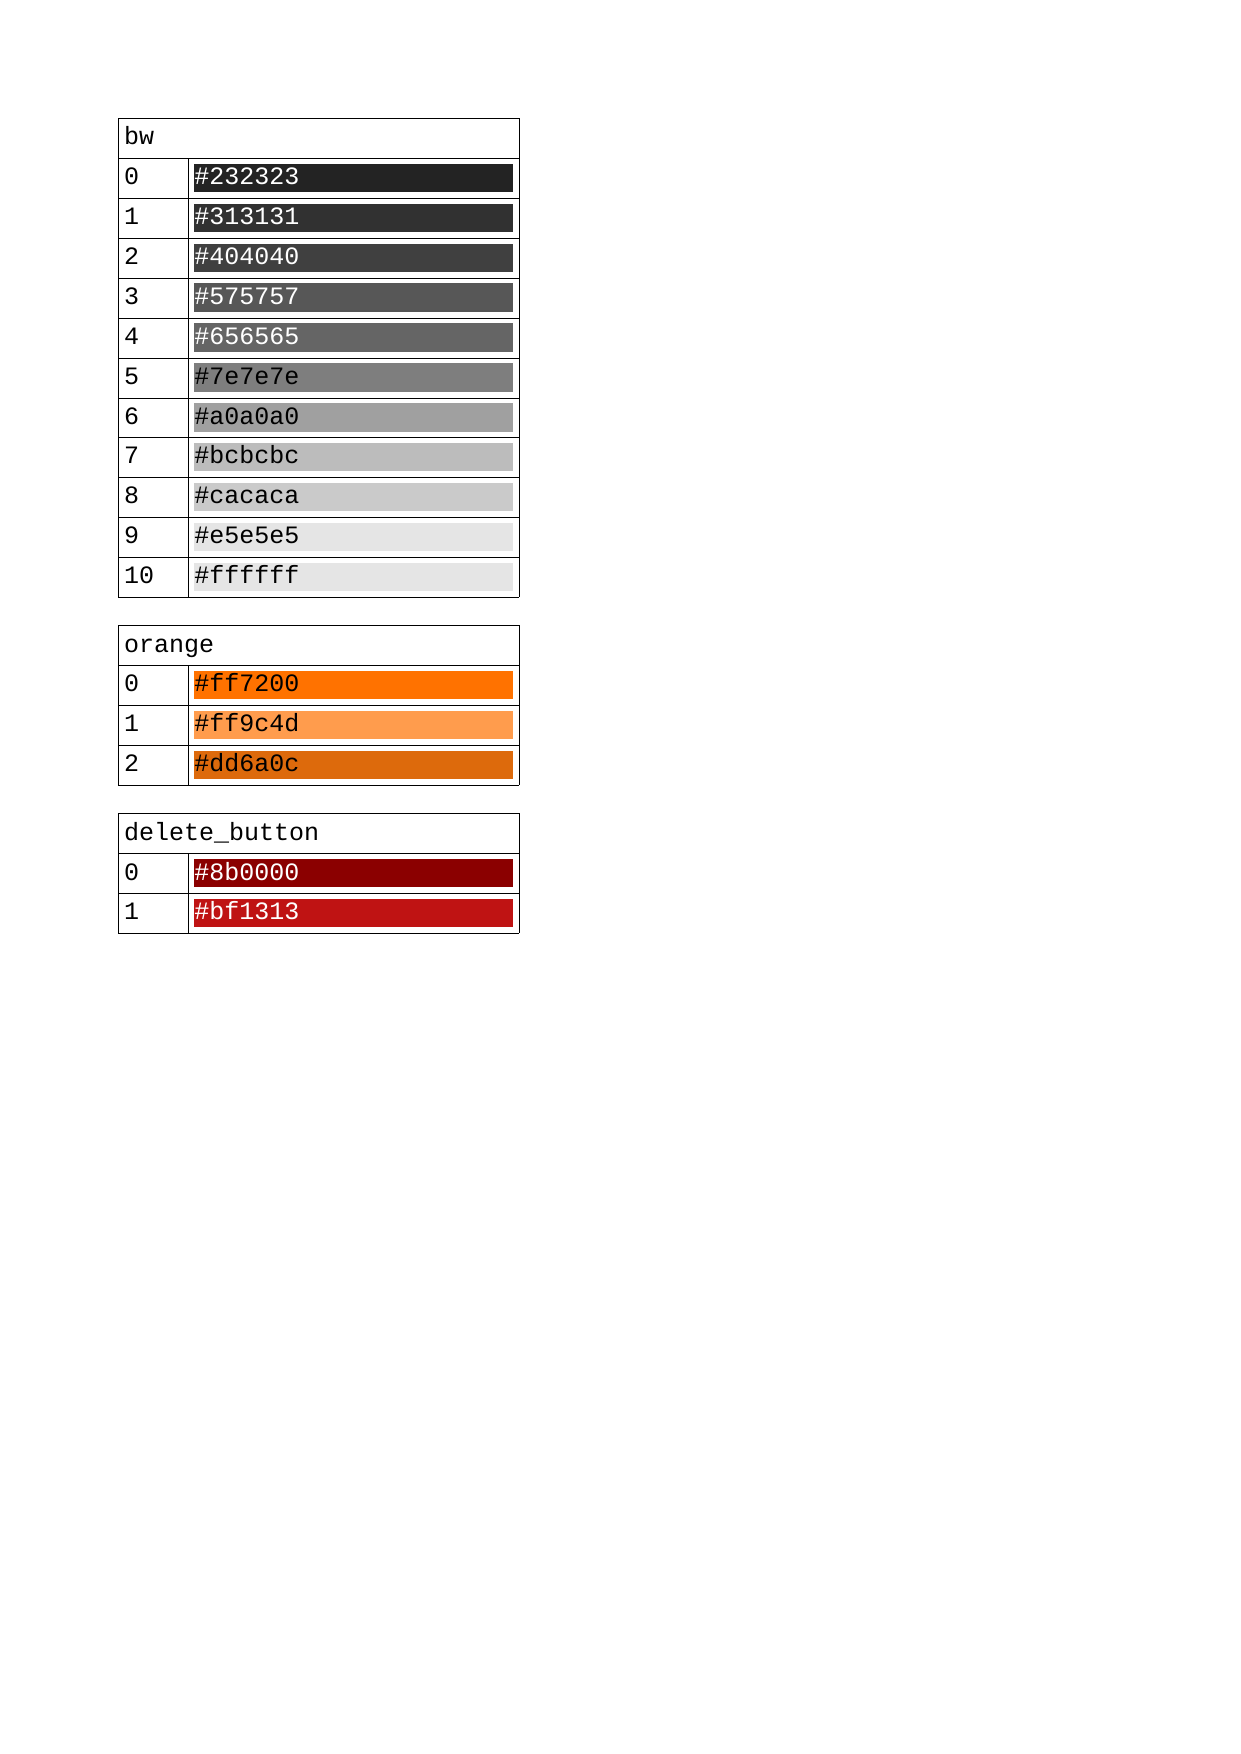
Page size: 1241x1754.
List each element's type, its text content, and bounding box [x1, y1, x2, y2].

table_cell #656565 [189, 319, 519, 357]
table_cell 1 [119, 199, 188, 238]
table_cell #dd6a0c [189, 746, 519, 785]
table_cell #7e7e7e [189, 359, 519, 397]
table_cell #ff9c4d [189, 706, 519, 745]
table_cell #404040 [189, 239, 519, 278]
table_header delete_button [119, 814, 519, 853]
table_cell 0 [119, 666, 188, 705]
table_cell #a0a0a0 [189, 399, 519, 437]
table_cell 10 [119, 558, 188, 597]
table_cell #8b0000 [189, 854, 519, 893]
table_cell #ff7200 [189, 666, 519, 705]
table_cell 9 [119, 518, 188, 557]
table_header bw [119, 119, 519, 158]
table_cell 1 [119, 706, 188, 745]
table_cell #bf1313 [189, 894, 519, 933]
table_cell 4 [119, 319, 188, 357]
table_cell 1 [119, 894, 188, 933]
table_cell 5 [119, 359, 188, 397]
table_cell #bcbcbc [189, 438, 519, 477]
table_cell #575757 [189, 279, 519, 318]
table_cell 7 [119, 438, 188, 477]
table_header orange [119, 626, 519, 665]
table_cell 0 [119, 854, 188, 893]
table_cell #e5e5e5 [189, 518, 519, 557]
table_cell #ffffff [189, 558, 519, 597]
table_cell 2 [119, 239, 188, 278]
table_cell #232323 [189, 159, 519, 198]
table_cell #cacaca [189, 478, 519, 517]
table_cell 0 [119, 159, 188, 198]
table_cell #313131 [189, 199, 519, 238]
table_cell 8 [119, 478, 188, 517]
table_cell 3 [119, 279, 188, 318]
table_cell 2 [119, 746, 188, 785]
table_cell 6 [119, 399, 188, 437]
